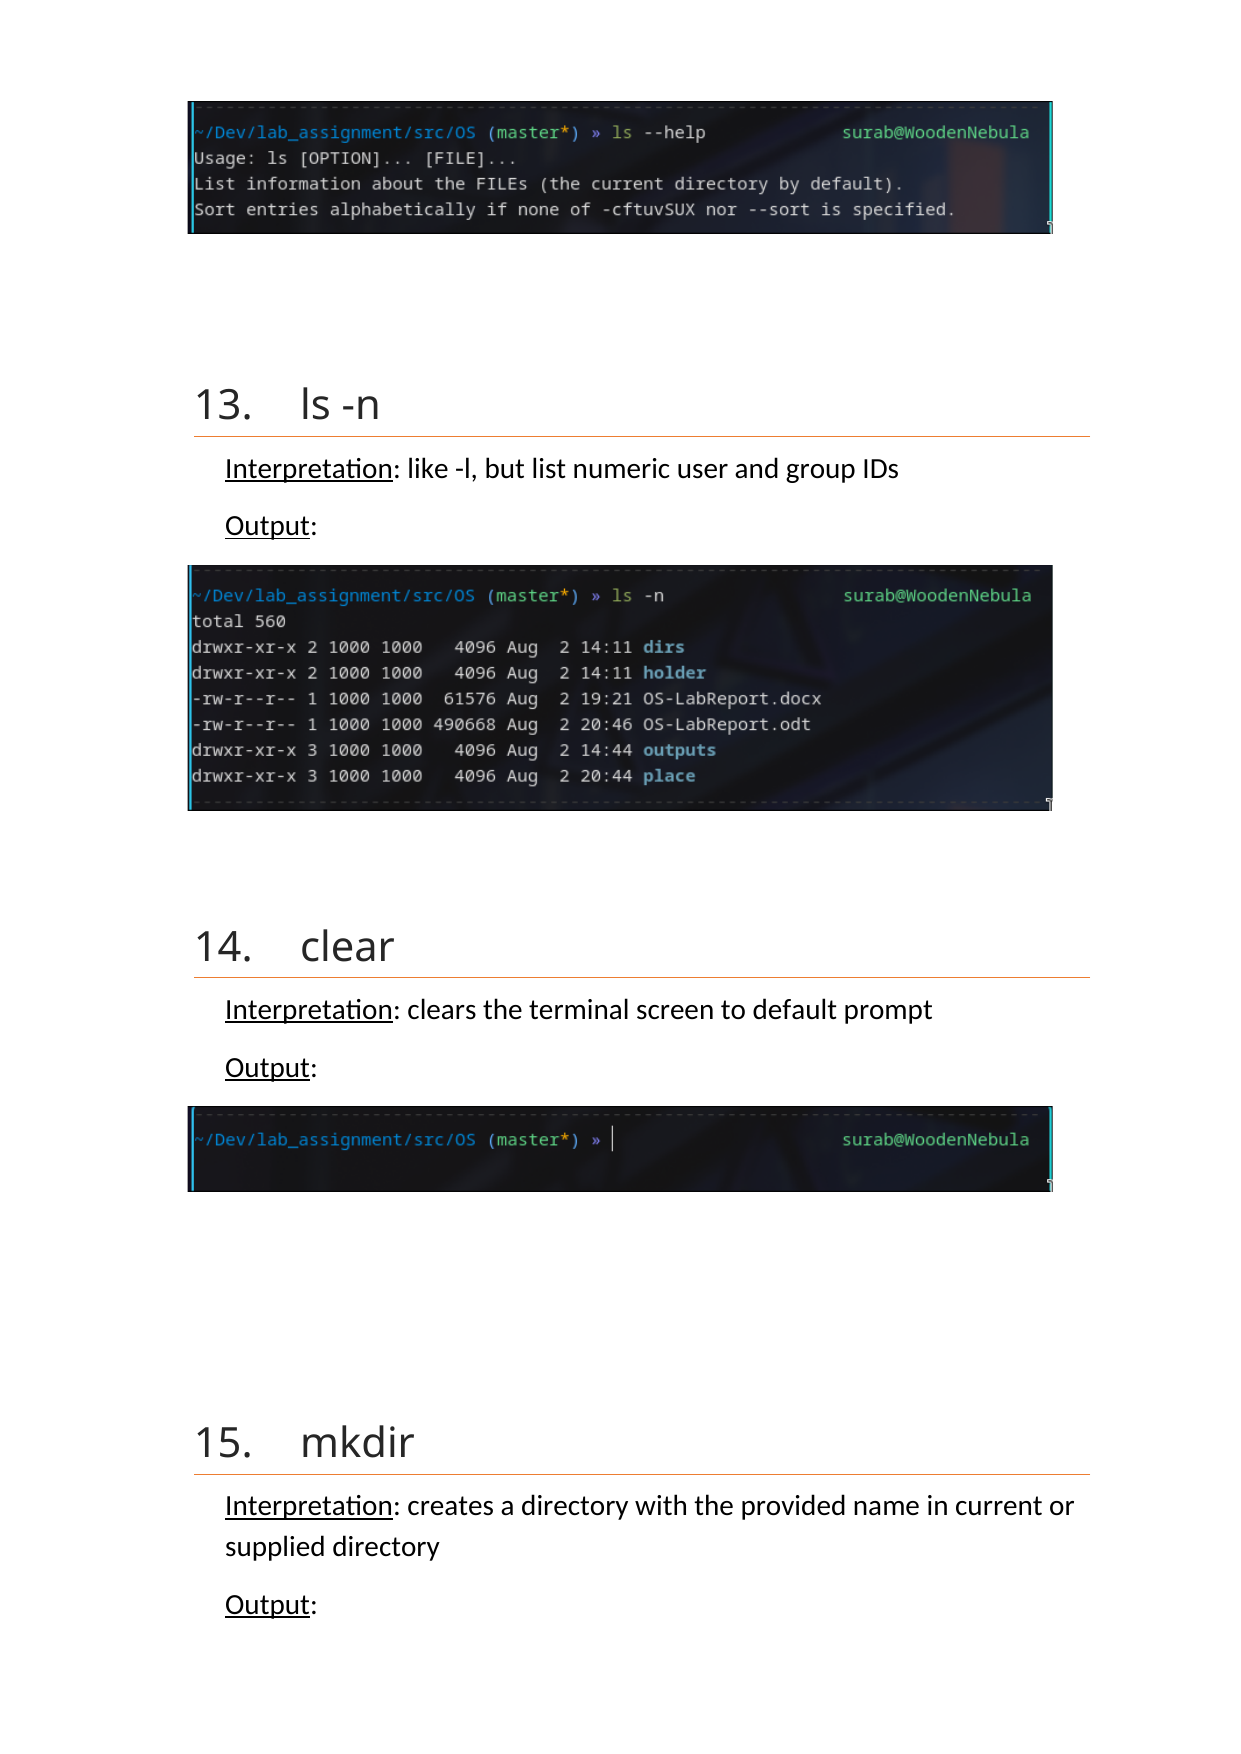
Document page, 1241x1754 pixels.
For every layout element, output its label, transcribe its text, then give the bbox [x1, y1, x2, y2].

picture [187, 101, 1053, 234]
text Interpretation: like -l, but list numeric user and group IDs [225, 450, 1090, 485]
picture [187, 1106, 1053, 1192]
text Output: [225, 1586, 1090, 1622]
text Interpretation: creates a directory with the provided name in current or supplied directory [225, 1487, 1090, 1564]
subtitle mkdir [194, 1413, 1090, 1474]
subtitle clear [194, 917, 1090, 977]
subtitle ls -n [194, 375, 1090, 436]
text Output: [225, 1049, 1090, 1084]
picture [187, 565, 1053, 811]
text Interpretation: clears the terminal screen to default prompt [225, 991, 1090, 1027]
text Output: [225, 507, 1090, 543]
